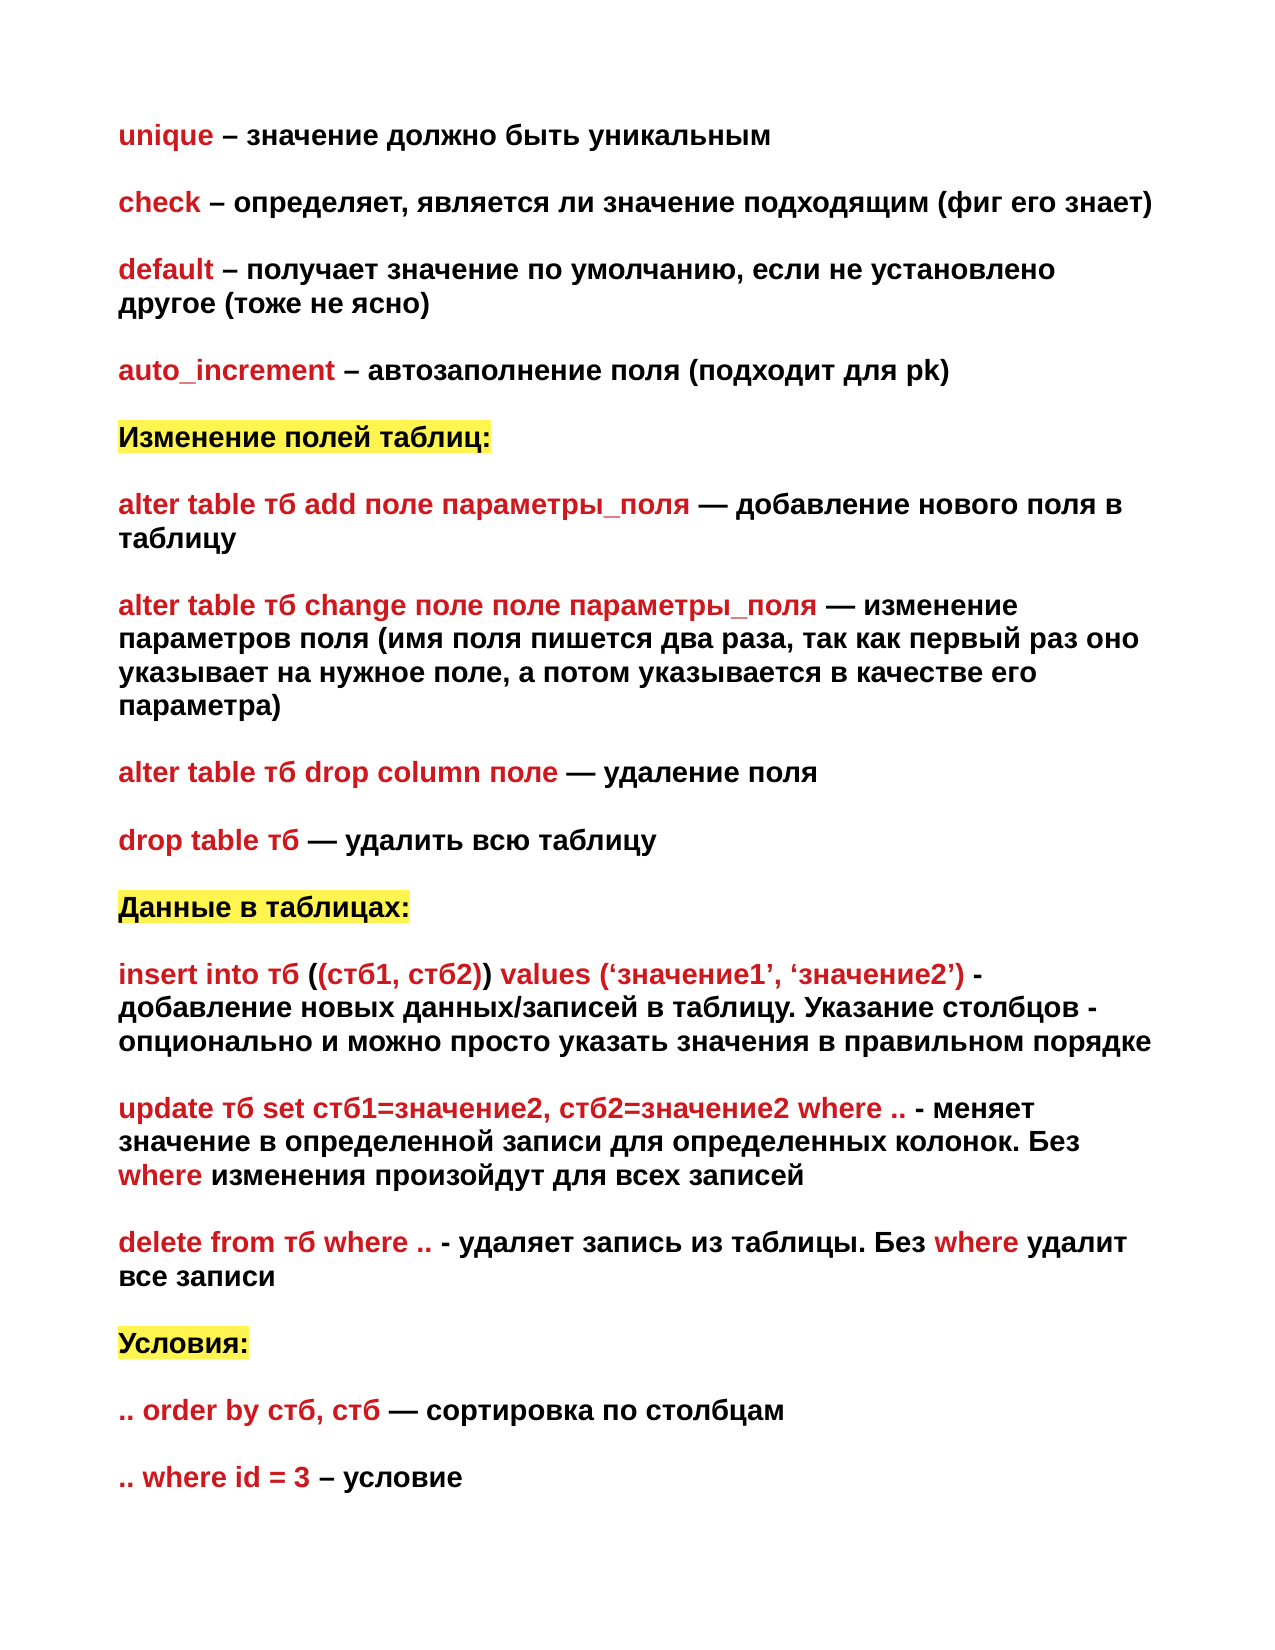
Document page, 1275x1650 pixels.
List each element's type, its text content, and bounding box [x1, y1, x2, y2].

text .. order by стб, стб — сортировка по столбцам [118, 1393, 1157, 1426]
text alter table тб add поле параметры_поля — добавление нового поля в таблицу [118, 487, 1157, 554]
text alter table тб change поле поле параметры_поля — изменение параметров поля (имя поля пишется два раза, так как первый раз оно указывает на нужное поле, а потом указывается в качестве его параметра) [118, 588, 1157, 722]
text default – получает значение по умолчанию, если не установлено другое (тоже не ясно) [118, 252, 1157, 319]
text unique – значение должно быть уникальным [118, 118, 1157, 152]
text auto_increment – автозаполнение поля (подходит для pk) [118, 353, 1157, 386]
text Данные в таблицах: [118, 889, 1157, 923]
text update тб set стб1=значение2, стб2=значение2 where .. - меняет значение в определенной записи для определенных колонок. Без where изменения произойдут для всех записей [118, 1091, 1157, 1191]
text check – определяет, является ли значение подходящим (фиг его знает) [118, 185, 1157, 219]
text Условия: [118, 1326, 1157, 1359]
text alter table тб drop column поле — удаление поля [118, 755, 1157, 789]
text insert into тб ((стб1, стб2)) values (‘значение1’, ‘значение2’) - добавление новых данных/записей в таблицу. Указание столбцов - опционально и можно просто указать значения в правильном порядке [118, 957, 1157, 1057]
text delete from тб where .. - удаляет запись из таблицы. Без where удалит все записи [118, 1225, 1157, 1292]
text drop table тб — удалить всю таблицу [118, 822, 1157, 856]
text .. where id = 3 – условие [118, 1460, 1157, 1493]
text Изменение полей таблиц: [118, 420, 1157, 453]
